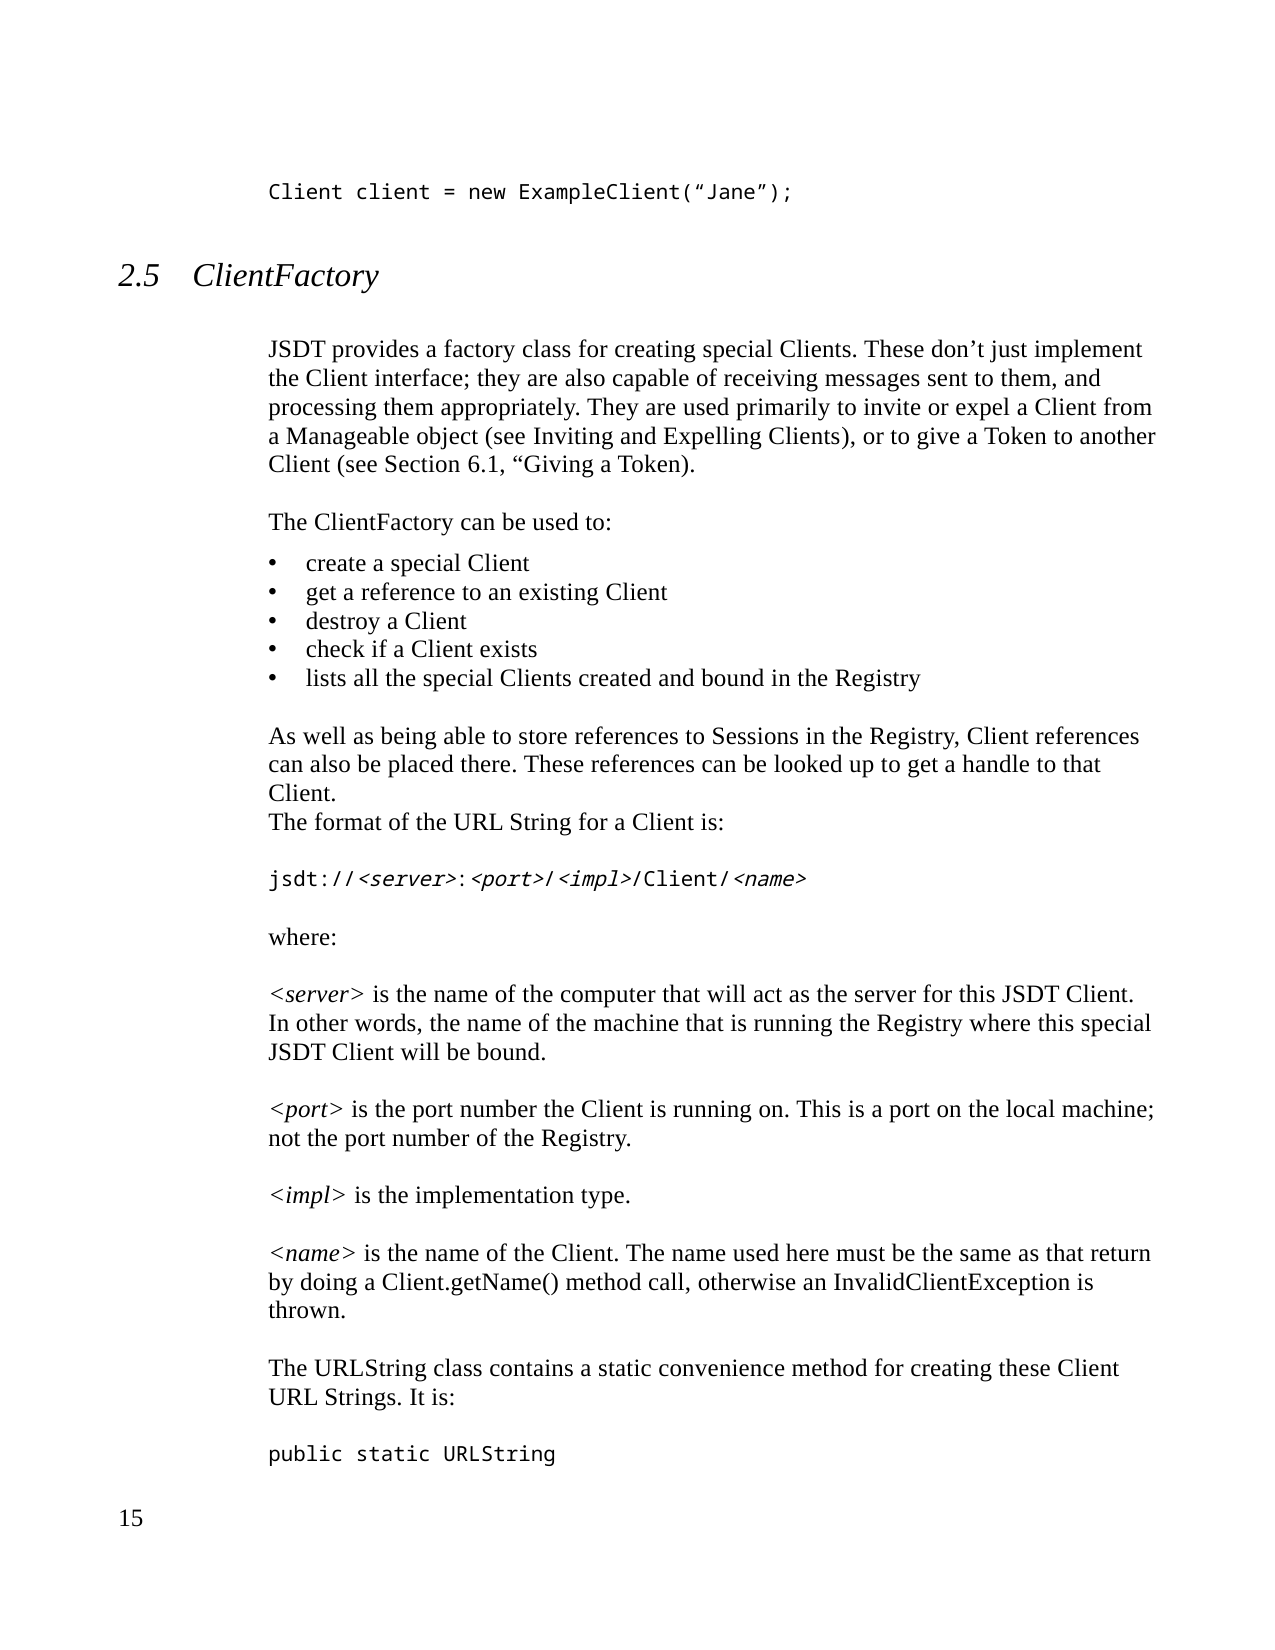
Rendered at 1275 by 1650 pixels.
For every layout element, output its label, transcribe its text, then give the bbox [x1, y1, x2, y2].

text Client client = new ExampleClient(“Jane”); [268, 177, 1157, 205]
text <server> is the name of the computer that will act as the server for this JSDT Client. In other words, the name of the machine that is running the Registry where this special JSDT Client will be bound. [268, 979, 1157, 1065]
text <name> is the name of the Client. The name used here must be the same as that return by doing a Client.getName() method call, otherwise an InvalidClientException is thrown. [268, 1238, 1157, 1324]
text where: [268, 922, 1157, 950]
text The ClientFactory can be used to: [268, 507, 1157, 536]
text The format of the URL String for a Client is: [268, 807, 1157, 836]
list lists all the special Clients created and bound in the Registry [268, 663, 1157, 692]
text <port> is the port number the Client is running on. This is a port on the local machine; not the port number of the Registry. [268, 1094, 1157, 1152]
text jsdt://<server>:<port>/<impl>/Client/<name> [268, 864, 1157, 893]
text public static URLString [268, 1439, 1157, 1468]
list get a reference to an existing Client [268, 577, 1157, 606]
list destroy a Client [268, 606, 1157, 634]
text JSDT provides a factory class for creating special Clients. These don’t just implement the Client interface; they are also capable of receiving messages sent to them, and processing them appropriately. They are used primarily to invite or expel a Client from a Manageable object (see Inviting and Expelling Clients), or to give a Token to another Client (see Section 6.1, “Giving a Token). [268, 334, 1157, 478]
list create a special Client [268, 548, 1157, 577]
subtitle 2.5 ClientFactory [118, 255, 1157, 293]
text <impl> is the implementation type. [268, 1180, 1157, 1209]
list check if a Client exists [268, 634, 1157, 663]
text As well as being able to store references to Sessions in the Registry, Client references can also be placed there. These references can be looked up to get a handle to that Client. [268, 721, 1157, 807]
text The URLString class contains a static convenience method for creating these Client URL Strings. It is: [268, 1353, 1157, 1410]
